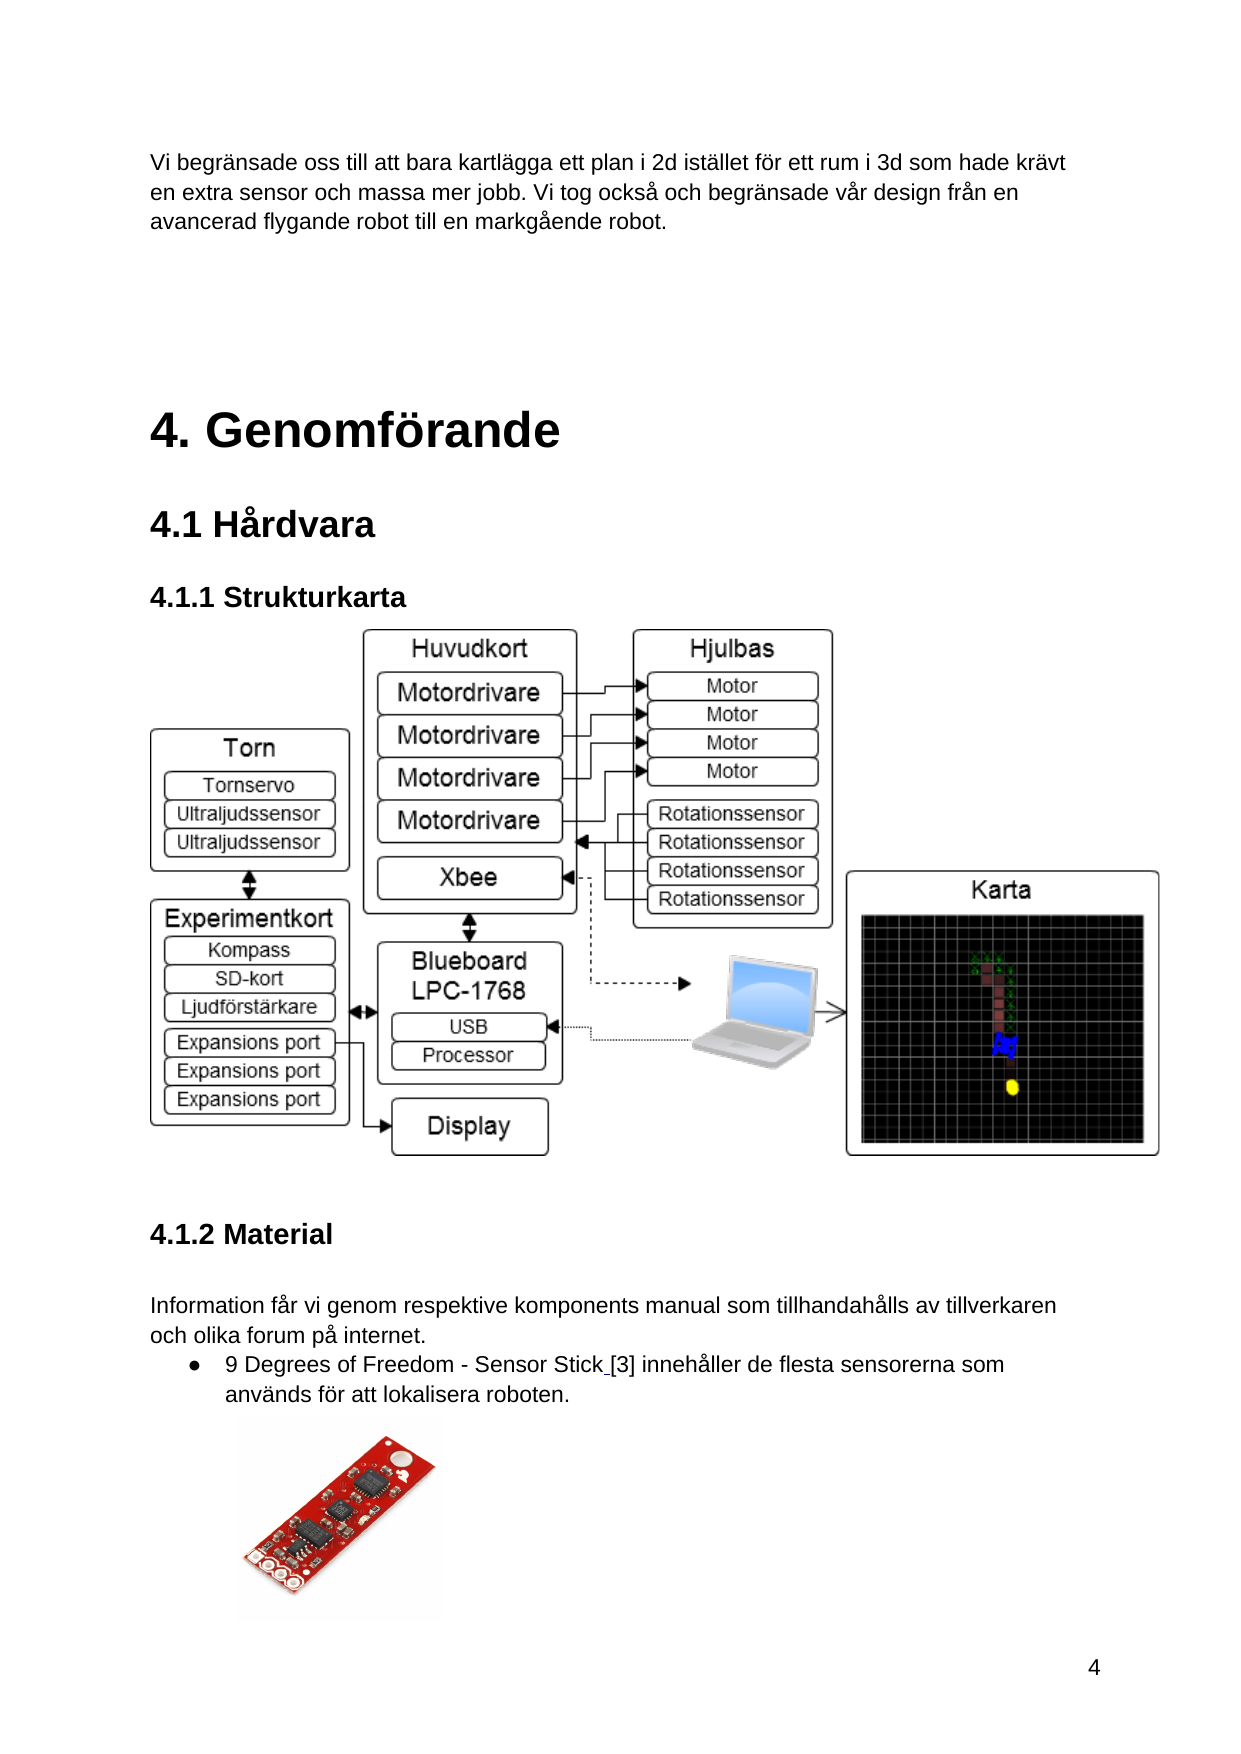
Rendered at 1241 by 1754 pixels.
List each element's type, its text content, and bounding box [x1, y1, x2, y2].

text Vi begränsade oss till att bara kartlägga ett plan i 2d istället för ett rum i 3d som hade krävt en extra sensor och massa mer jobb. Vi tog också och begränsade vår design från en avancerad flygande robot till en markgående robot. [150, 150, 1090, 234]
subtitle 4.1 Hårdvara [150, 504, 1090, 546]
subtitle 4.1.1 Strukturkarta [150, 581, 1090, 614]
list 9 Degrees of Freedom - Sensor Stick [3] innehåller de flesta sensorerna som används för att lokalisera roboten. [187, 1352, 1090, 1407]
subtitle 4. Genomförande [150, 402, 1090, 458]
picture [236, 1415, 443, 1622]
subtitle 4.1.2 Material [150, 1218, 1090, 1251]
text Information får vi genom respektive komponents manual som tillhandahålls av tillverkaren och olika forum på internet. [150, 1293, 1090, 1348]
picture [150, 629, 1160, 1156]
